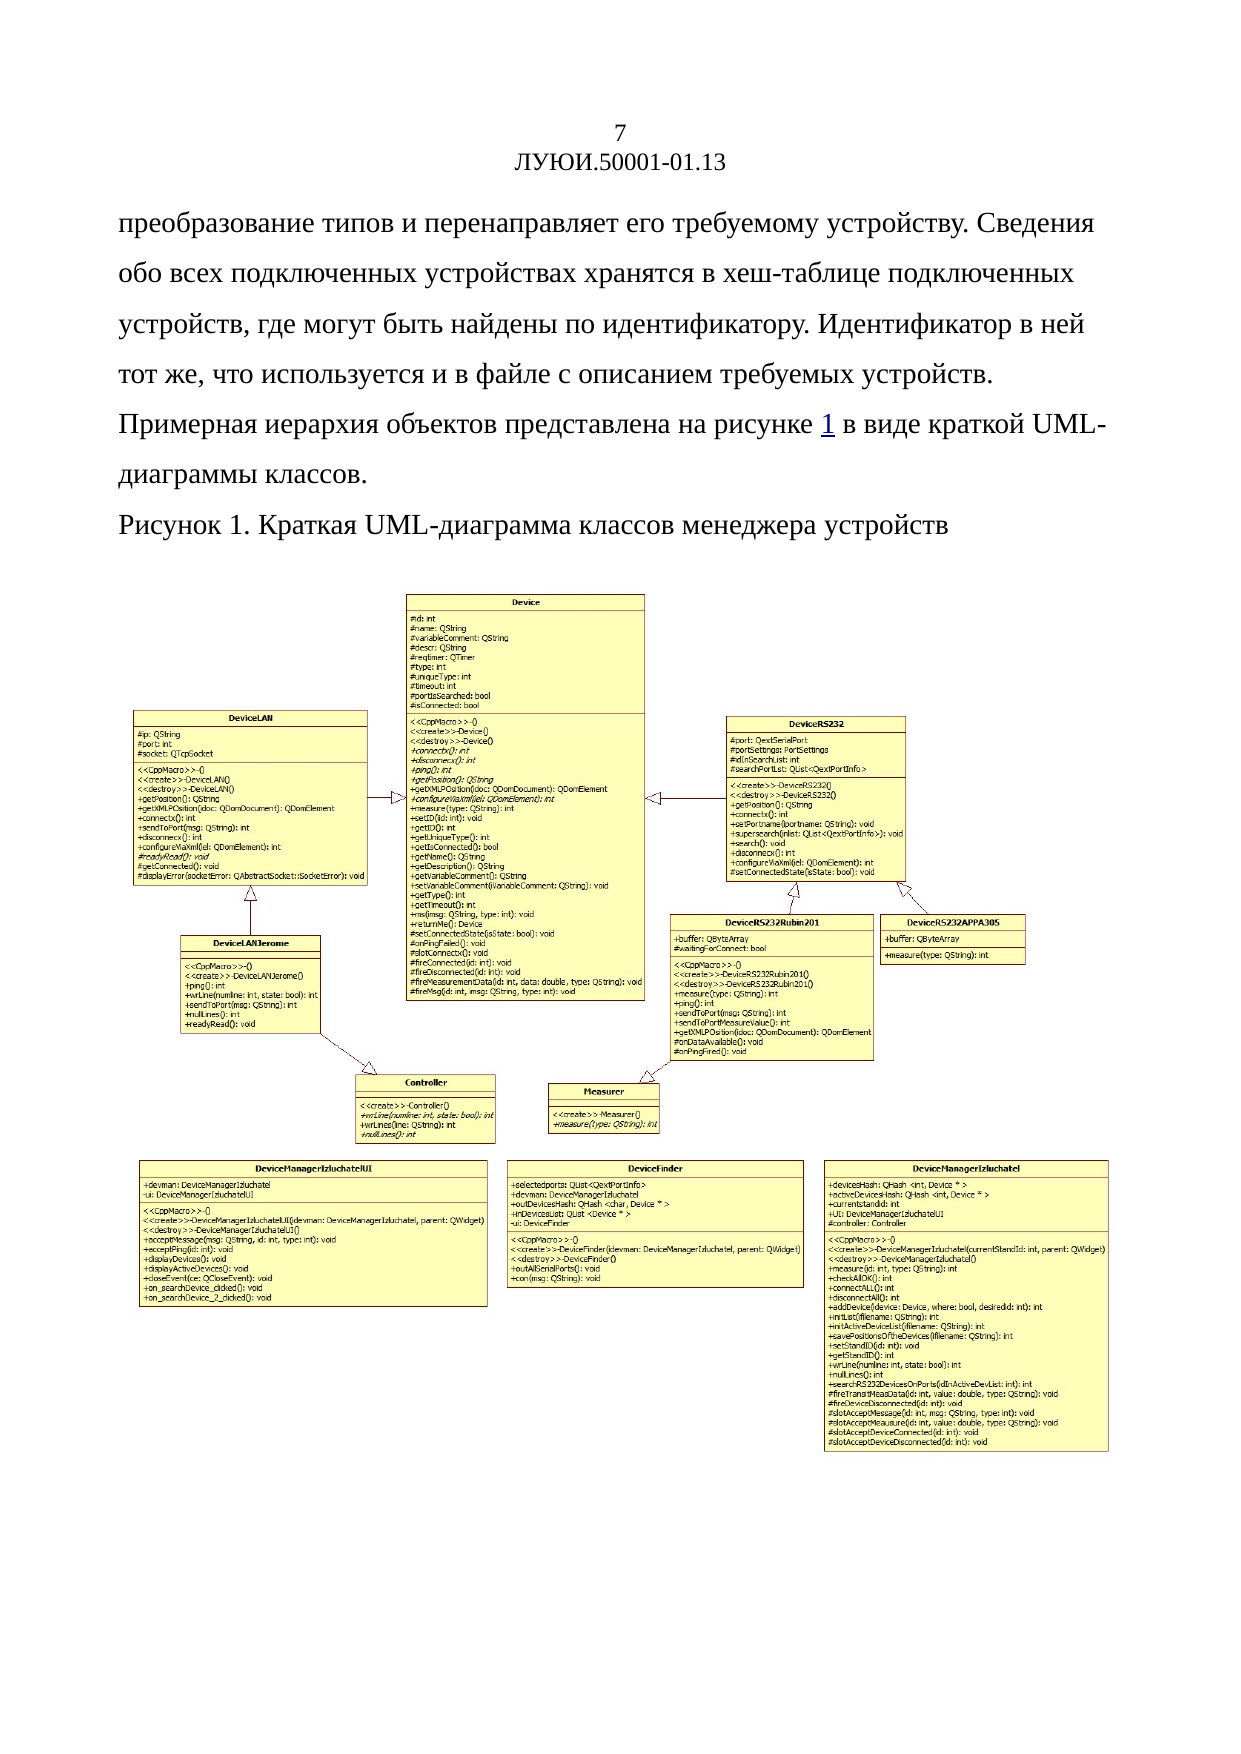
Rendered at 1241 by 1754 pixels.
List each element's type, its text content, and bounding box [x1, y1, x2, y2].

text Рисунок 1. Краткая UML-диаграмма классов менеджера устройств [118, 507, 1122, 541]
picture [118, 579, 1123, 1466]
text преобразование типов и перенаправляет его требуемому устройству. Сведения обо всех подключенных устройствах хранятся в хеш-таблице подключенных устройств, где могут быть найдены по идентификатору. Идентификатор в ней тот же, что используется и в файле с описанием требуемых устройств. Примерная иерархия объектов представлена на рисунке 1 в виде краткой UML-диаграммы классов. [118, 205, 1122, 490]
